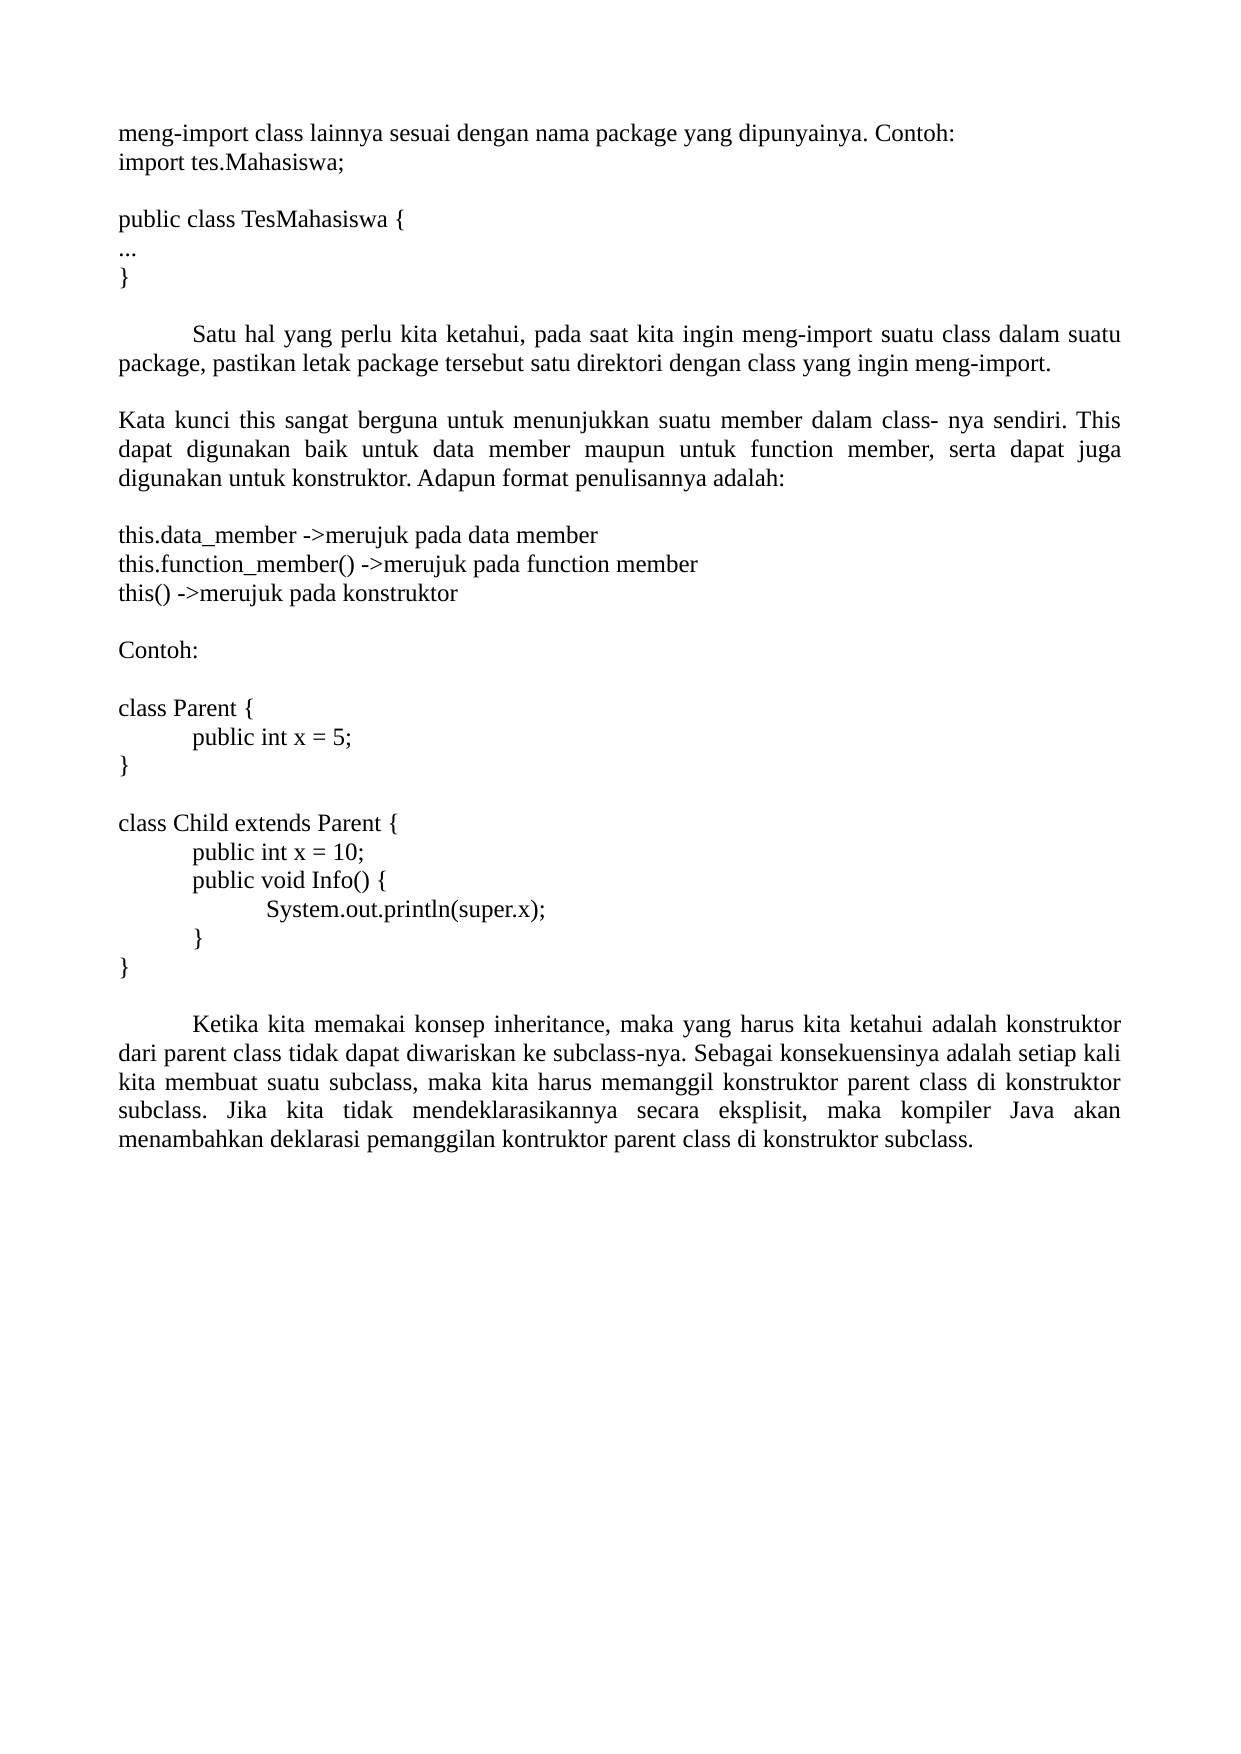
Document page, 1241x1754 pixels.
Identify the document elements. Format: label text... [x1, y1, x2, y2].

text Ketika kita memakai konsep inheritance, maka yang harus kita ketahui adalah konstruktor dari parent class tidak dapat diwariskan ke subclass-nya. Sebagai konsekuensinya adalah setiap kali kita membuat suatu subclass, maka kita harus memanggil konstruktor parent class di konstruktor subclass. Jika kita tidak mendeklarasikannya secara eksplisit, maka kompiler Java akan menambahkan deklarasi pemanggilan kontruktor parent class di konstruktor subclass. [118, 1009, 1122, 1153]
text class Child extends Parent { [118, 808, 1122, 837]
text public int x = 10; [118, 837, 1122, 866]
text ... [118, 233, 1122, 262]
text } [118, 952, 1122, 981]
text public int x = 5; [118, 722, 1122, 751]
text Contoh: [118, 636, 1122, 664]
text public void Info() { [118, 866, 1122, 894]
text class Parent { [118, 693, 1122, 722]
text this.function_member() ->merujuk pada function member [118, 549, 1122, 578]
text this.data_member ->merujuk pada data member [118, 521, 1122, 549]
text } [118, 751, 1122, 779]
text this() ->merujuk pada konstruktor [118, 578, 1122, 607]
text } [118, 262, 1122, 291]
text import tes.Mahasiswa; [118, 147, 1122, 176]
text } [118, 923, 1122, 952]
text public class TesMahasiswa { [118, 204, 1122, 233]
text System.out.println(super.x); [118, 894, 1122, 923]
text meng-import class lainnya sesuai dengan nama package yang dipunyainya. Contoh: [118, 118, 1122, 147]
text Kata kunci this sangat berguna untuk menunjukkan suatu member dalam class- nya sendiri. This dapat digunakan baik untuk data member maupun untuk function member, serta dapat juga digunakan untuk konstruktor. Adapun format penulisannya adalah: [118, 406, 1122, 492]
text Satu hal yang perlu kita ketahui, pada saat kita ingin meng-import suatu class dalam suatu package, pastikan letak package tersebut satu direktori dengan class yang ingin meng-import. [118, 319, 1122, 377]
